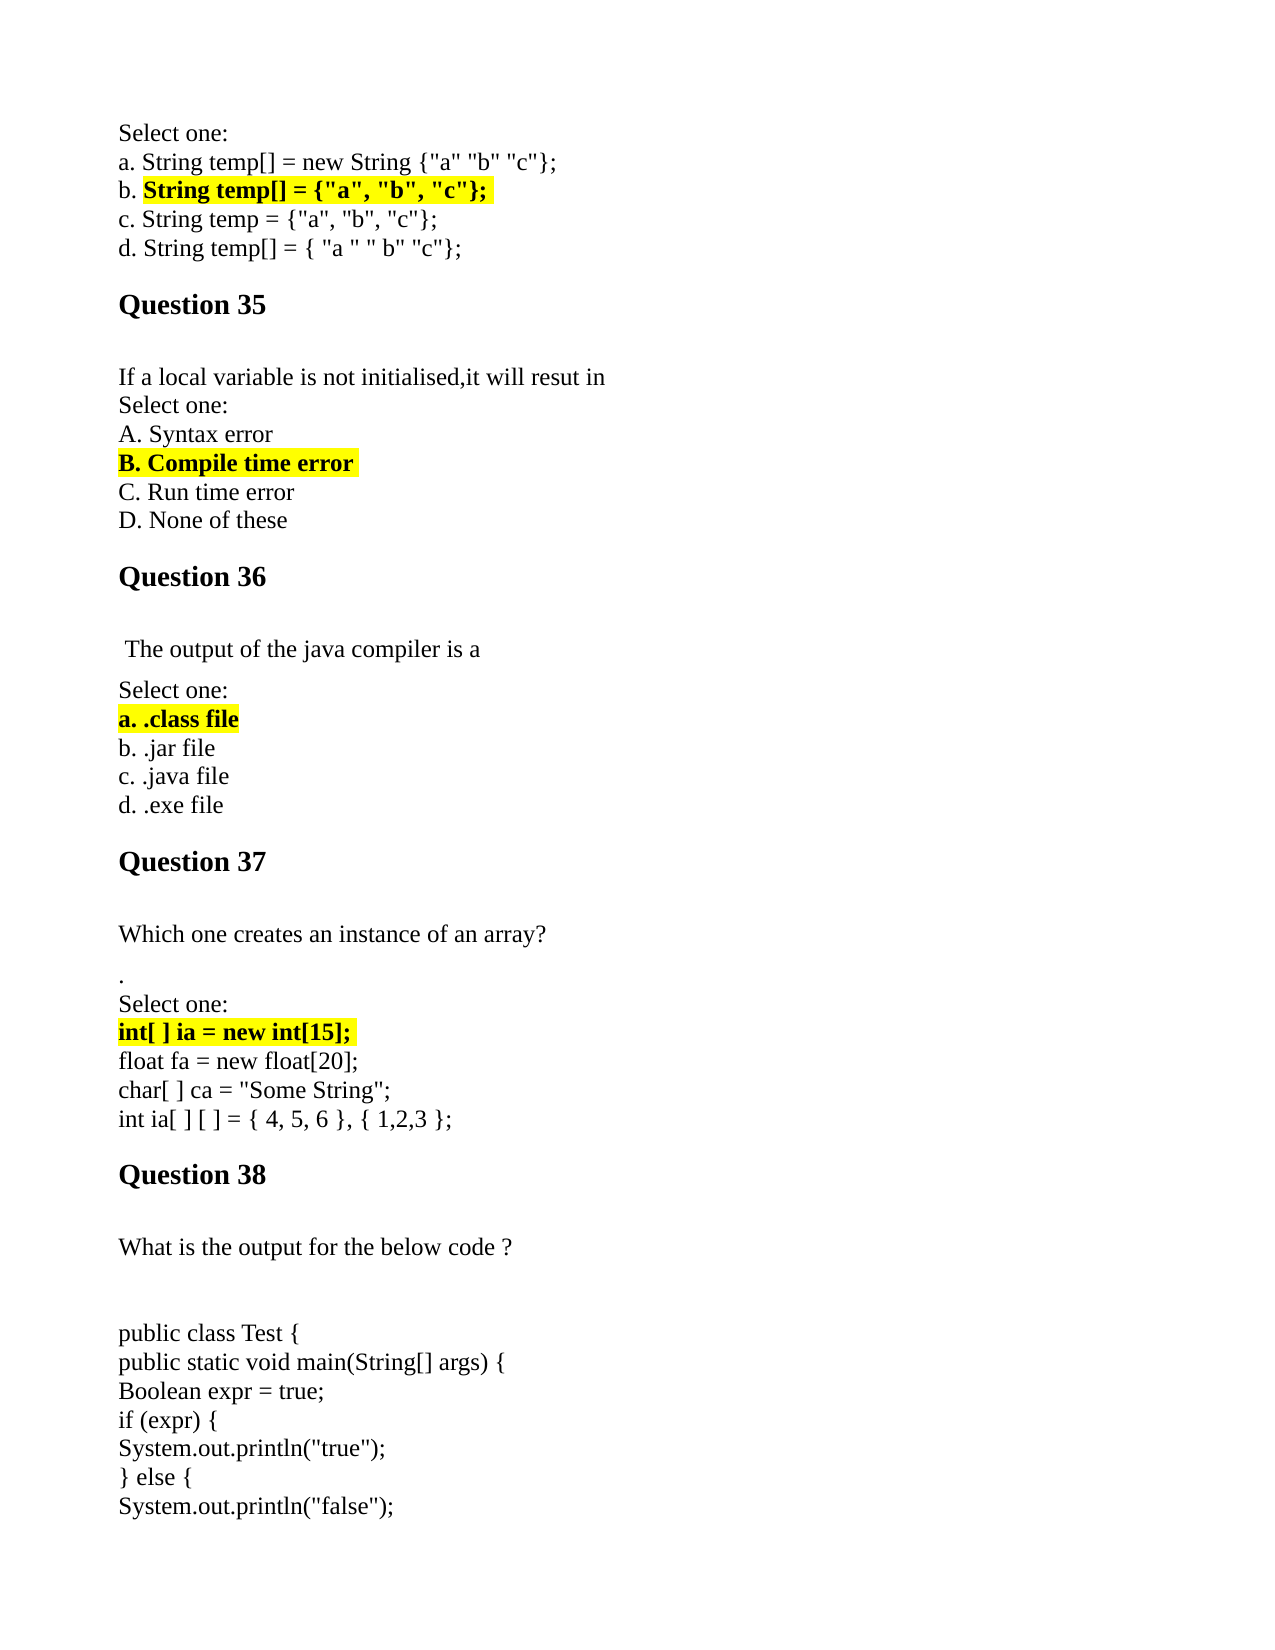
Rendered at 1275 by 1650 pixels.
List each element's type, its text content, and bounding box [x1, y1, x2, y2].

text c. String temp = {"a", "b", "c"}; [118, 204, 1157, 233]
text What is the output for the below code ? public class Test { public static void main(String[] args) { Boolean expr = true; if (expr) { System.out.println("true"); } else { System.out.println("false"); [118, 1232, 1157, 1520]
text d. .exe file [118, 790, 1157, 819]
text D. None of these [118, 505, 1157, 534]
text b. .jar file [118, 733, 1157, 761]
text int[ ] ia = new int[15]; [118, 1017, 1157, 1046]
text Select one: [118, 390, 1157, 419]
text char[ ] ca = "Some String"; [118, 1075, 1157, 1104]
text Select one: [118, 118, 1157, 147]
text a. .class file [118, 704, 1157, 733]
subtitle Question 36 [118, 559, 1157, 593]
text A. Syntax error [118, 419, 1157, 448]
text float fa = new float[20]; [118, 1046, 1157, 1075]
text Select one: [118, 675, 1157, 704]
subtitle Question 38 [118, 1157, 1157, 1191]
subtitle Question 35 [118, 287, 1157, 320]
text Select one: [118, 989, 1157, 1017]
text . [118, 960, 1157, 989]
text C. Run time error [118, 477, 1157, 505]
text a. String temp[] = new String {"a" "b" "c"}; [118, 147, 1157, 176]
text If a local variable is not initialised,it will resut in [118, 362, 1157, 390]
subtitle Question 37 [118, 844, 1157, 877]
text B. Compile time error [118, 448, 1157, 477]
text c. .java file [118, 761, 1157, 790]
text The output of the java compiler is a [118, 634, 1157, 663]
text d. String temp[] = { "a " " b" "c"}; [118, 233, 1157, 262]
text Which one creates an instance of an array? [118, 919, 1157, 947]
text int ia[ ] [ ] = { 4, 5, 6 }, { 1,2,3 }; [118, 1104, 1157, 1132]
text b. String temp[] = {"a", "b", "c"}; [118, 176, 1157, 204]
